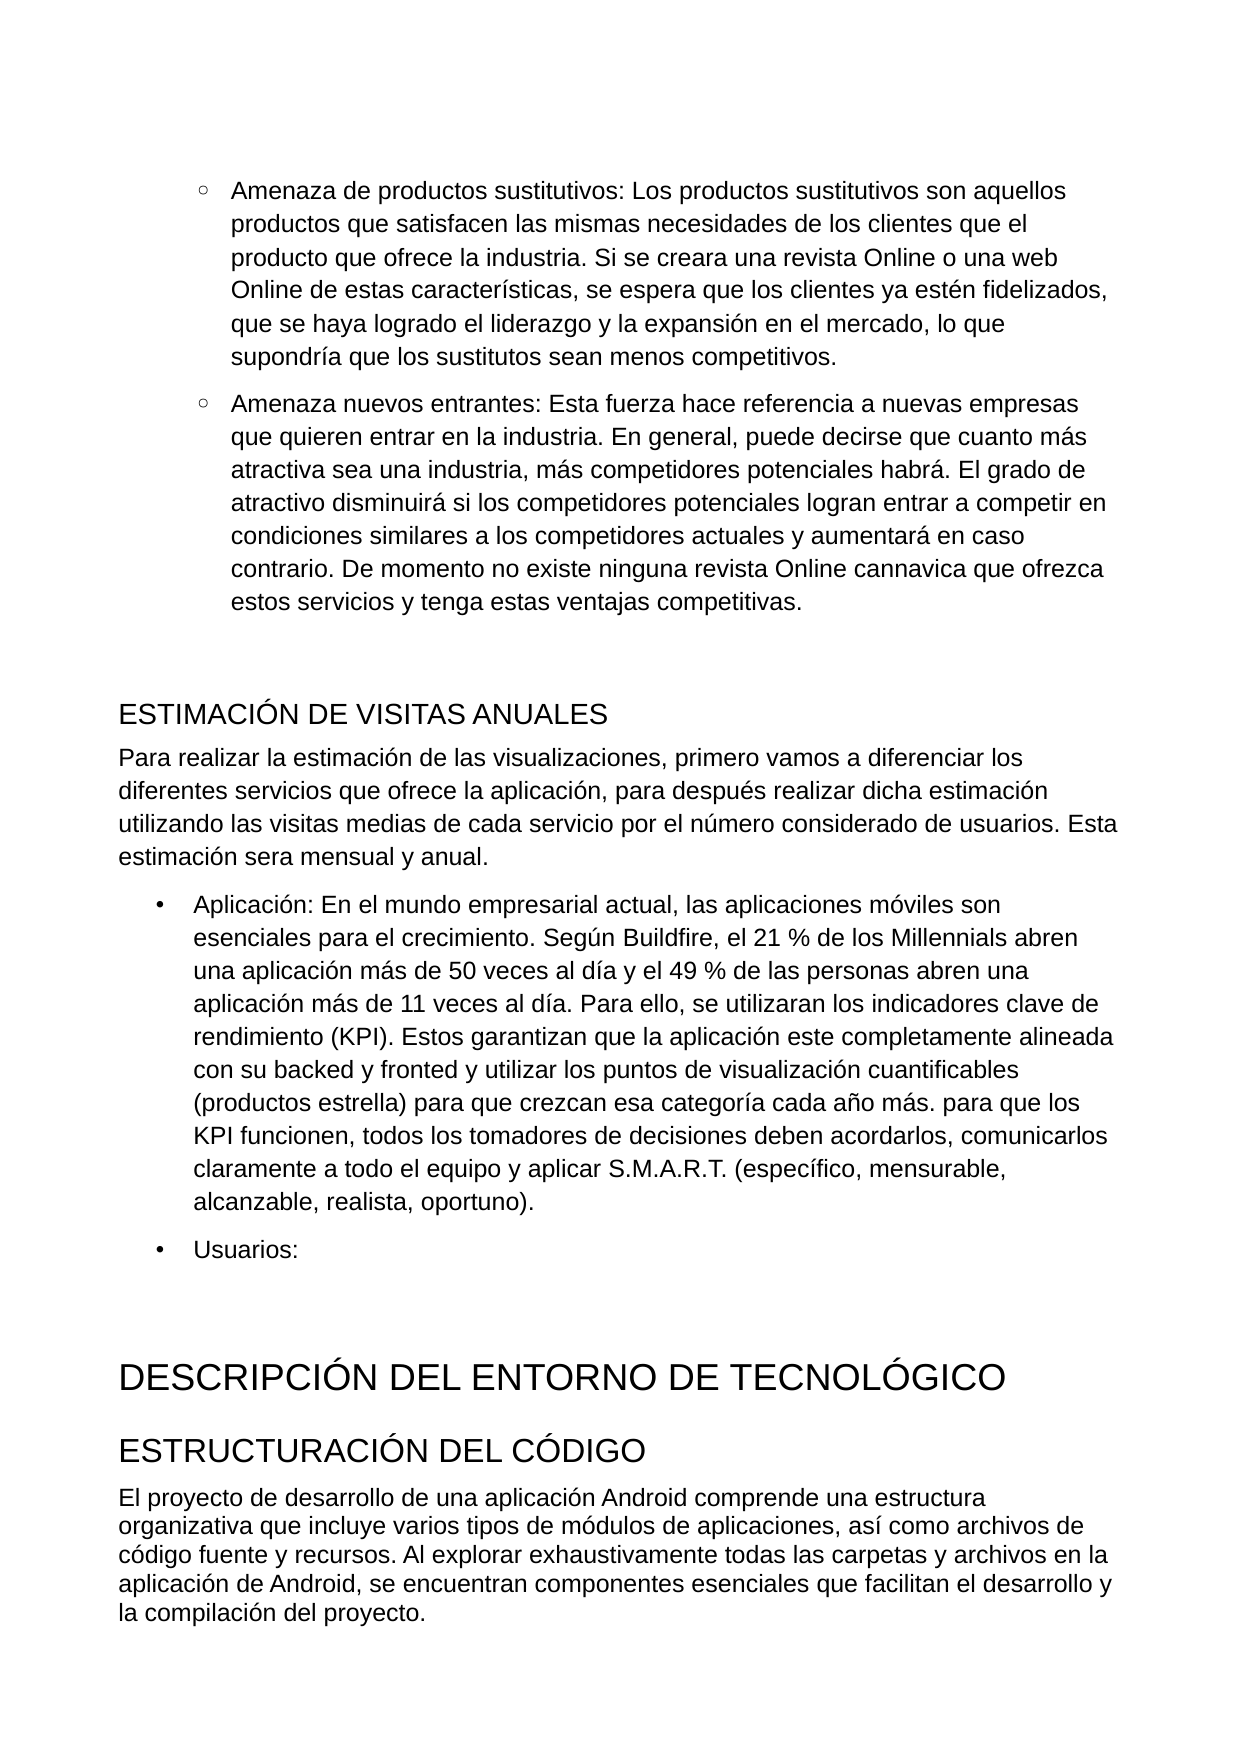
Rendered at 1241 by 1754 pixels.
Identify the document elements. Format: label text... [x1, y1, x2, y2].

subtitle ESTIMACIÓN DE VISITAS ANUALES [118, 697, 1122, 731]
text El proyecto de desarrollo de una aplicación Android comprende una estructura organizativa que incluye varios tipos de módulos de aplicaciones, así como archivos de código fuente y recursos. Al explorar exhaustivamente todas las carpetas y archivos en la aplicación de Android, se encuentran componentes esenciales que facilitan el desarrollo y la compilación del proyecto. [118, 1482, 1122, 1626]
list Aplicación: En el mundo empresarial actual, las aplicaciones móviles son esenciales para el crecimiento. Según Buildfire, el 21 % de los Millennials abren una aplicación más de 50 veces al día y el 49 % de las personas abren una aplicación más de 11 veces al día. Para ello, se utilizaran los indicadores clave de rendimiento (KPI). Estos garantizan que la aplicación este completamente alineada con su backed y fronted y utilizar los puntos de visualización cuantificables (productos estrella) para que crezcan esa categoría cada año más. para que los KPI funcionen, todos los tomadores de decisiones deben acordarlos, comunicarlos claramente a todo el equipo y aplicar S.M.A.R.T. (específico, mensurable, alcanzable, realista, oportuno). [156, 890, 1122, 1216]
text Para realizar la estimación de las visualizaciones, primero vamos a diferenciar los diferentes servicios que ofrece la aplicación, para después realizar dicha estimación utilizando las visitas medias de cada servicio por el número considerado de usuarios. Esta estimación sera mensual y anual. [118, 743, 1122, 871]
list Usuarios: [156, 1235, 1122, 1264]
list Amenaza nuevos entrantes: Esta fuerza hace referencia a nuevas empresas que quieren entrar en la industria. En general, puede decirse que cuanto más atractiva sea una industria, más competidores potenciales habrá. El grado de atractivo disminuirá si los competidores potenciales logran entrar a competir en condiciones similares a los competidores actuales y aumentará en caso contrario. De momento no existe ninguna revista Online cannavica que ofrezca estos servicios y tenga estas ventajas competitivas. [193, 389, 1122, 616]
list Amenaza de productos sustitutivos: Los productos sustitutivos son aquellos productos que satisfacen las mismas necesidades de los clientes que el producto que ofrece la industria. Si se creara una revista Online o una web Online de estas características, se espera que los clientes ya estén fidelizados, que se haya logrado el liderazgo y la expansión en el mercado, lo que supondría que los sustitutos sean menos competitivos. [193, 176, 1122, 370]
subtitle DESCRIPCIÓN DEL ENTORNO DE TECNOLÓGICO [118, 1355, 1122, 1398]
subtitle ESTRUCTURACIÓN DEL CÓDIGO [118, 1432, 1122, 1470]
